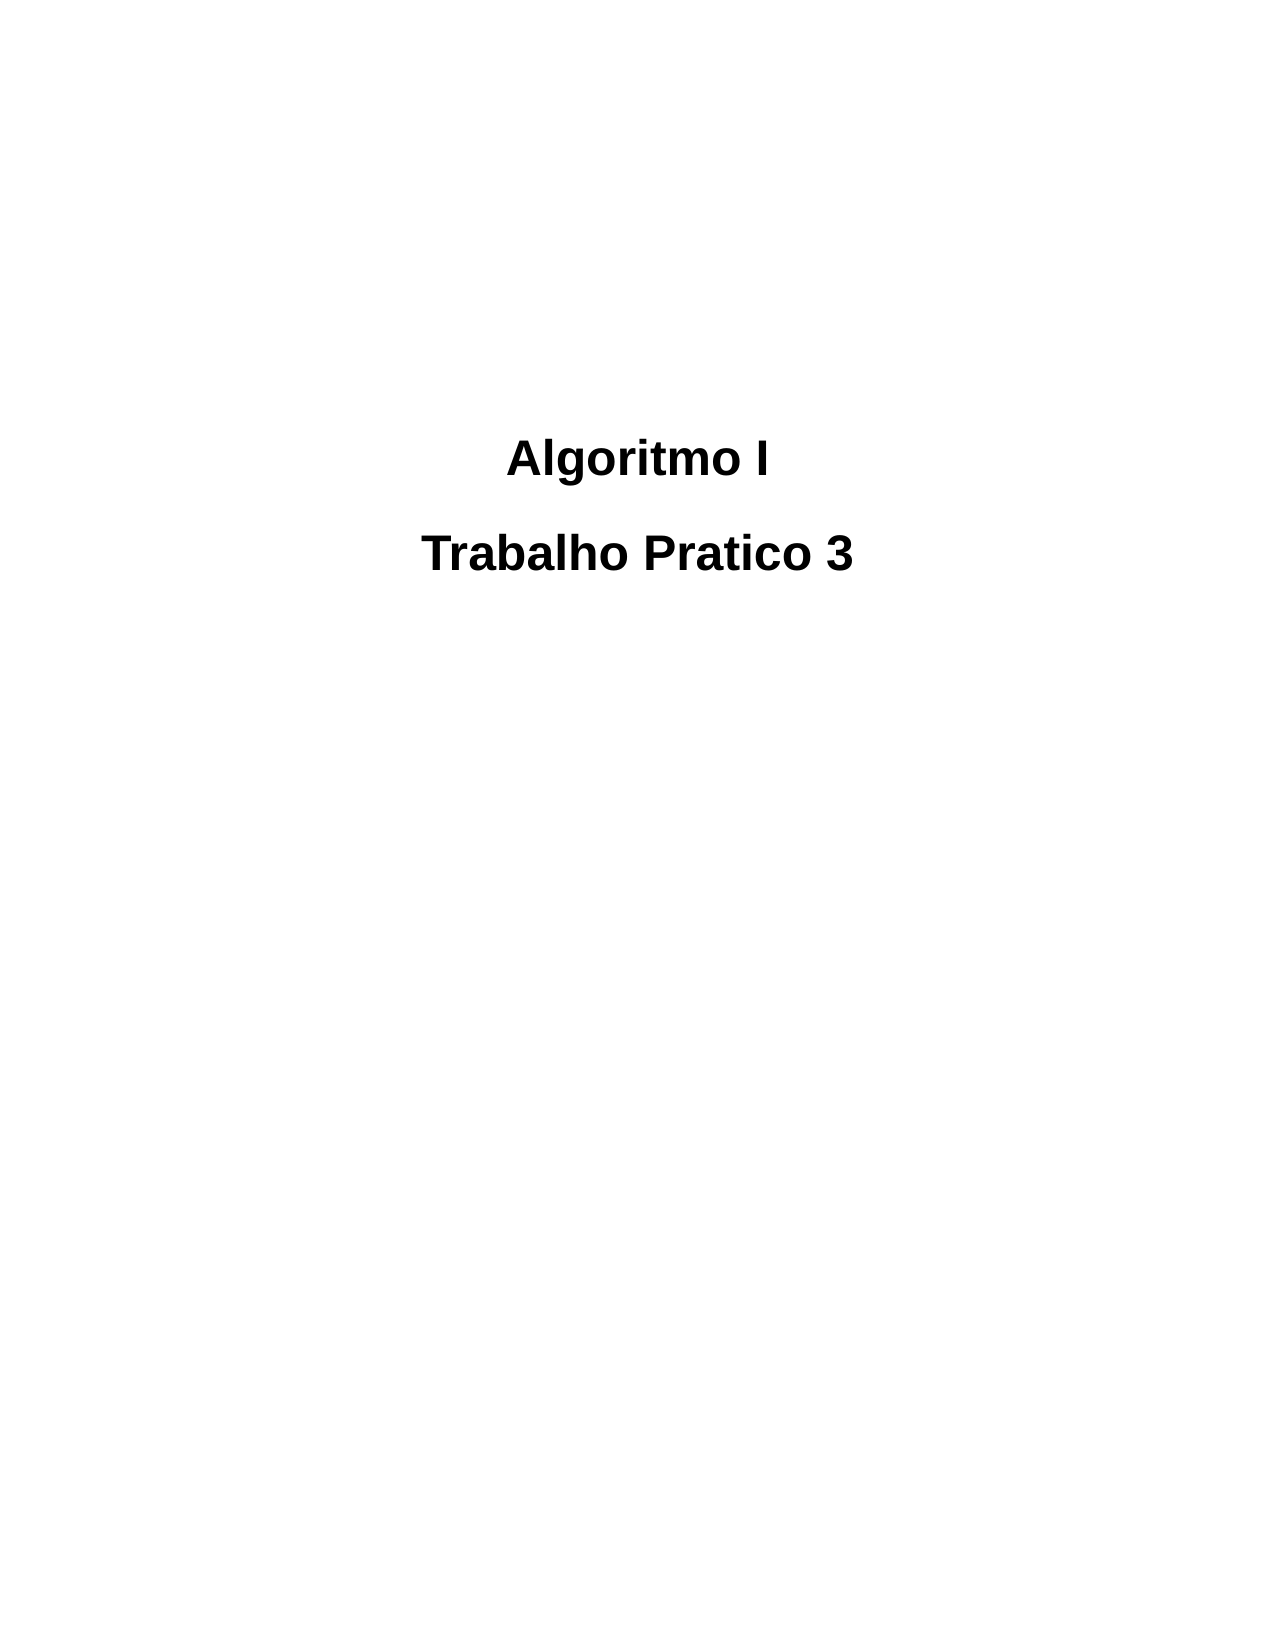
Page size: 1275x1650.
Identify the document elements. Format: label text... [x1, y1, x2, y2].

subtitle Trabalho Pratico 3 [118, 523, 1157, 581]
subtitle Algoritmo I [118, 428, 1157, 486]
